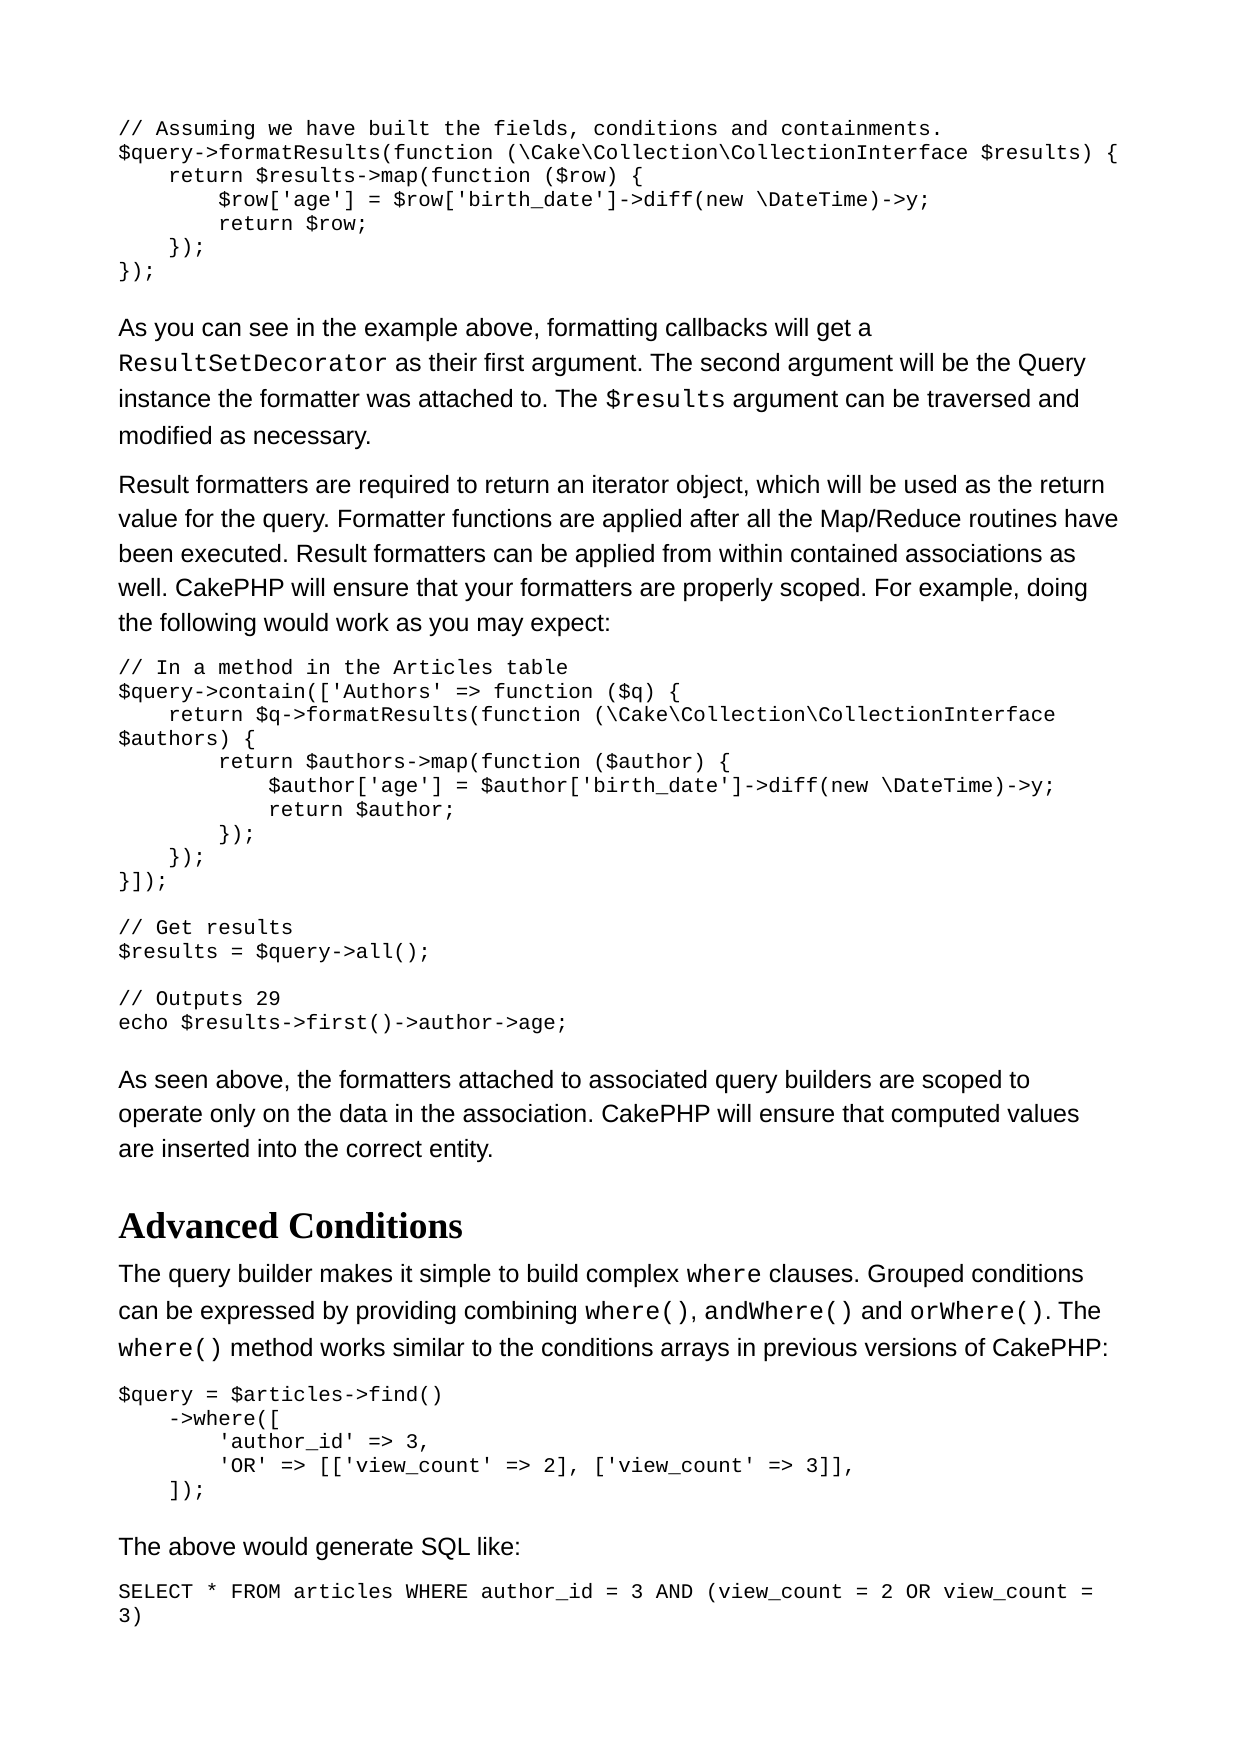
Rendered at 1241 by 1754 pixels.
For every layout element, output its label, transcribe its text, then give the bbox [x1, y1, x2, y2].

text // In a method in the Articles table [118, 657, 1122, 681]
text The query builder makes it simple to build complex where clauses. Grouped conditions can be expressed by providing combining where(), andWhere() and orWhere(). The where() method works similar to the conditions arrays in previous versions of CakePHP: [118, 1259, 1122, 1363]
text The above would generate SQL like: [118, 1532, 1122, 1561]
text 'author_id' => 3, [118, 1432, 1122, 1455]
text return $row; [118, 213, 1122, 236]
text $query->formatResults(function (\Cake\Collection\CollectionInterface $results) { [118, 142, 1122, 165]
text Result formatters are required to return an iterator object, which will be used as the return value for the query. Formatter functions are applied after all the Map/Reduce routines have been executed. Result formatters can be applied from within contained associations as well. CakePHP will ensure that your formatters are properly scoped. For example, doing the following would work as you may expect: [118, 470, 1122, 637]
text $query->contain(['Authors' => function ($q) { [118, 681, 1122, 704]
text }); [118, 260, 1122, 284]
text return $authors->map(function ($author) { [118, 752, 1122, 775]
text $query = $articles->find() [118, 1384, 1122, 1408]
text $results = $query->all(); [118, 941, 1122, 964]
text // Get results [118, 917, 1122, 941]
text return $results->map(function ($row) { [118, 165, 1122, 189]
text As seen above, the formatters attached to associated query builders are scoped to operate only on the data in the association. CakePHP will ensure that computed values are inserted into the correct entity. [118, 1065, 1122, 1162]
text $author['age'] = $author['birth_date']->diff(new \DateTime)->y; [118, 775, 1122, 799]
text }); [118, 236, 1122, 260]
text SELECT * FROM articles WHERE author_id = 3 AND (view_count = 2 OR view_count = 3) [118, 1581, 1122, 1628]
text echo $results->first()->author->age; [118, 1012, 1122, 1035]
text }); [118, 846, 1122, 870]
text $row['age'] = $row['birth_date']->diff(new \DateTime)->y; [118, 189, 1122, 213]
text As you can see in the example above, formatting callbacks will get a ResultSetDecorator as their first argument. The second argument will be the Query instance the formatter was attached to. The $results argument can be traversed and modified as necessary. [118, 313, 1122, 450]
text ->where([ [118, 1408, 1122, 1432]
text // Assuming we have built the fields, conditions and containments. [118, 118, 1122, 142]
text // Outputs 29 [118, 988, 1122, 1012]
text return $q->formatResults(function (\Cake\Collection\CollectionInterface $authors) { [118, 704, 1122, 752]
text }]); [118, 870, 1122, 893]
text return $author; [118, 799, 1122, 822]
text 'OR' => [['view_count' => 2], ['view_count' => 3]], [118, 1455, 1122, 1479]
text }); [118, 822, 1122, 846]
text ]); [118, 1479, 1122, 1502]
subtitle Advanced Conditions [118, 1204, 1122, 1247]
